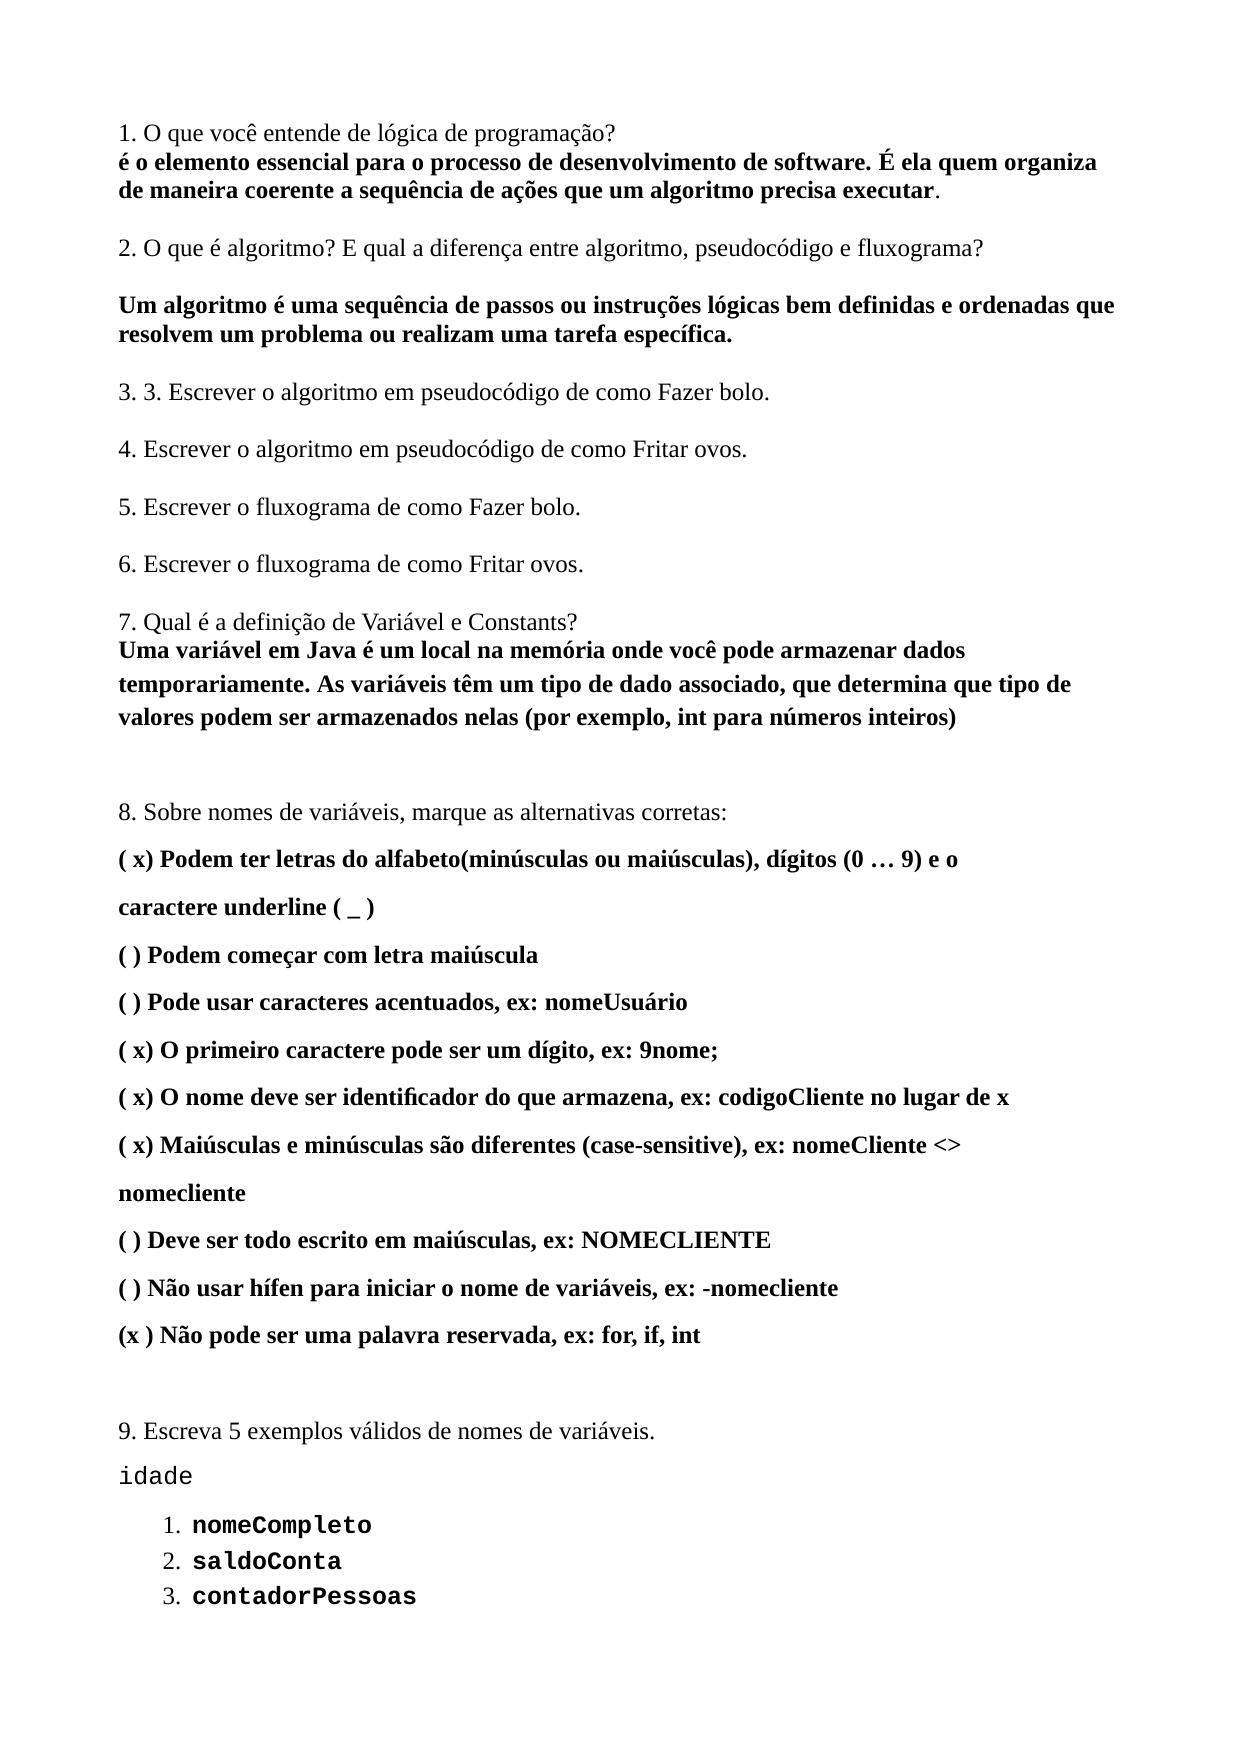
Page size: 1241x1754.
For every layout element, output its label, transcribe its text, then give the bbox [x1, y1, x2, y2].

text Um algoritmo é uma sequência de passos ou instruções lógicas bem definidas e ordenadas que resolvem um problema ou realizam uma tarefa específica. [118, 291, 1122, 348]
text 2. O que é algoritmo? E qual a diferença entre algoritmo, pseudocódigo e fluxograma? [118, 233, 1122, 262]
text ( x) O nome deve ser identiﬁcador do que armazena, ex: codigoCliente no lugar de x [118, 1082, 1122, 1111]
text 7. Qual é a definição de Variável e Constants? [118, 607, 1122, 636]
text ( x) O primeiro caractere pode ser um dígito, ex: 9nome; [118, 1035, 1122, 1064]
text é o elemento essencial para o processo de desenvolvimento de software. É ela quem organiza de maneira coerente a sequência de ações que um algoritmo precisa executar. [118, 147, 1122, 204]
text ( ) Podem começar com letra maiúscula [118, 940, 1122, 968]
text 6. Escrever o fluxograma de como Fritar ovos. [118, 549, 1122, 578]
text ( ) Pode usar caracteres acentuados, ex: nomeUsuário [118, 987, 1122, 1016]
text 4. Escrever o algoritmo em pseudocódigo de como Fritar ovos. [118, 434, 1122, 463]
text ( ) Deve ser todo escrito em maiúsculas, ex: NOMECLIENTE [118, 1225, 1122, 1254]
text 9. Escreva 5 exemplos válidos de nomes de variáveis. [118, 1416, 1122, 1444]
text 8. Sobre nomes de variáveis, marque as alternativas corretas: [118, 797, 1122, 826]
list contadorPessoas [162, 1581, 1122, 1612]
text Uma variável em Java é um local na memória onde você pode armazenar dados temporariamente. As variáveis têm um tipo de dado associado, que determina que tipo de valores podem ser armazenados nelas (por exemplo, int para números inteiros) [118, 636, 1122, 730]
text ( ) Não usar hífen para iniciar o nome de variáveis, ex: -nomecliente [118, 1273, 1122, 1302]
list nomeCompleto [162, 1510, 1122, 1541]
text caractere underline ( _ ) [118, 892, 1122, 921]
list saldoConta [162, 1546, 1122, 1577]
text ( x) Maiúsculas e minúsculas são diferentes (case-sensitive), ex: nomeCliente <> [118, 1130, 1122, 1159]
text ( x) Podem ter letras do alfabeto(minúsculas ou maiúsculas), dígitos (0 … 9) e o [118, 844, 1122, 873]
text (x ) Não pode ser uma palavra reservada, ex: for, if, int [118, 1321, 1122, 1349]
text nomecliente [118, 1178, 1122, 1206]
text idade [118, 1463, 1122, 1492]
text 1. O que você entende de lógica de programação? [118, 118, 1122, 147]
text 3. 3. Escrever o algoritmo em pseudocódigo de como Fazer bolo. [118, 377, 1122, 406]
text 5. Escrever o fluxograma de como Fazer bolo. [118, 492, 1122, 521]
